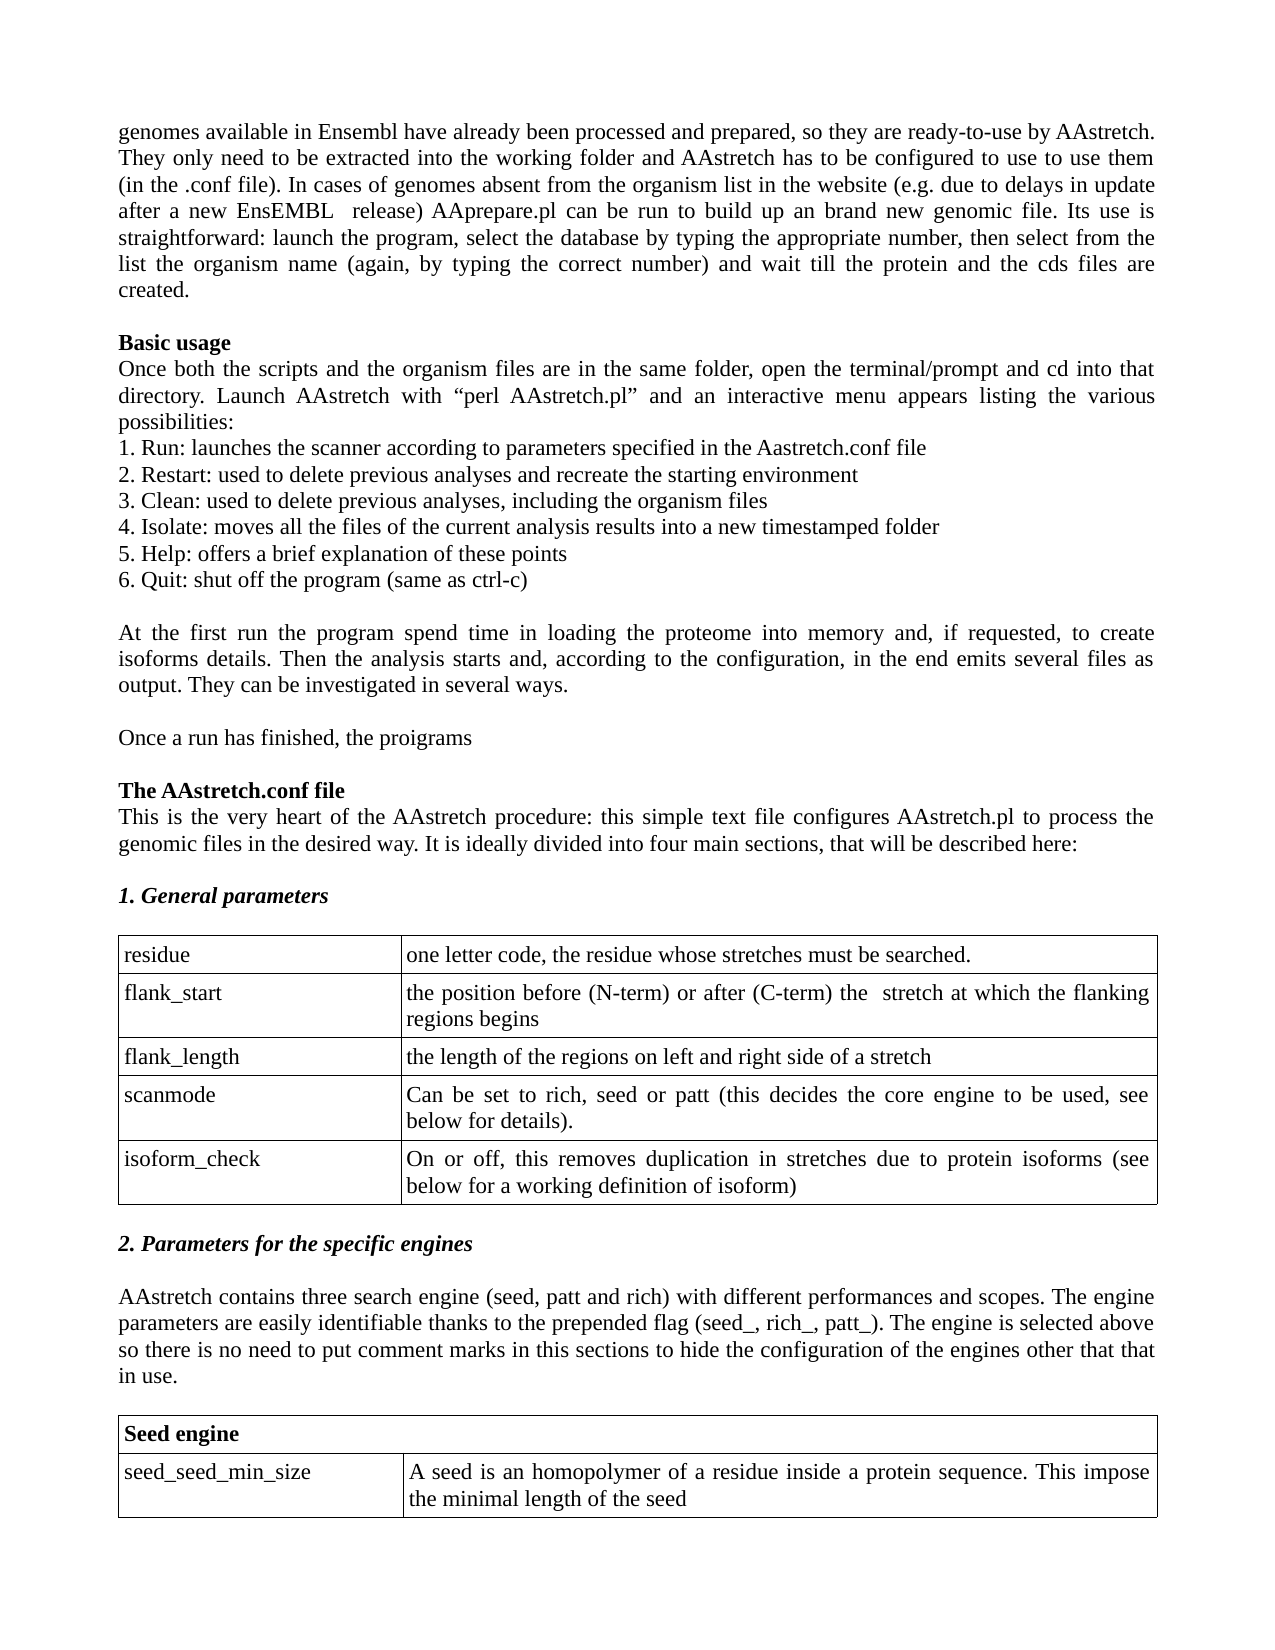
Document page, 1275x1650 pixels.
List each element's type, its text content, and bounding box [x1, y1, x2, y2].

table_cell A seed is an homopolymer of a residue inside a protein sequence. This impose the minimal length of the seed [404, 1454, 1157, 1517]
text 6. Quit: shut off the program (same as ctrl-c) [118, 566, 1157, 592]
table_cell seed_seed_min_size [119, 1454, 403, 1517]
text 3. Clean: used to delete previous analyses, including the organism files [118, 487, 1157, 513]
table_header one letter code, the residue whose stretches must be searched. [402, 936, 1157, 973]
table_cell On or off, this removes duplication in stretches due to protein isoforms (see below for a working definition of isoform) [402, 1141, 1157, 1204]
table_cell flank_length [119, 1038, 401, 1075]
text genomes available in Ensembl have already been processed and prepared, so they are ready-to-use by AAstretch. They only need to be extracted into the working folder and AAstretch has to be configured to use to use them (in the .conf file). In cases of genomes absent from the organism list in the website (e.g. due to delays in update after a new EnsEMBL release) AAprepare.pl can be run to build up an brand new genomic file. Its use is straightforward: launch the program, select the database by typing the appropriate number, then select from the list the organism name (again, by typing the correct number) and wait till the protein and the cds files are created. [118, 118, 1157, 303]
table_cell scanmode [119, 1076, 401, 1139]
text 1. Run: launches the scanner according to parameters specified in the Aastretch.conf file [118, 434, 1157, 461]
table_header residue [119, 936, 401, 973]
table_cell the length of the regions on left and right side of a stretch [402, 1038, 1157, 1075]
table_cell flank_start [119, 974, 401, 1037]
table_cell isoform_check [119, 1141, 401, 1204]
text 1. General parameters [118, 882, 1157, 909]
text 2. Parameters for the specific engines [118, 1230, 1157, 1257]
text The AAstretch.conf file [118, 777, 1157, 803]
text Once both the scripts and the organism files are in the same folder, open the terminal/prompt and cd into that directory. Launch AAstretch with “perl AAstretch.pl” and an interactive menu appears listing the various possibilities: [118, 355, 1157, 434]
text Once a run has finished, the proigrams [118, 724, 1157, 751]
table_cell Can be set to rich, seed or patt (this decides the core engine to be used, see below for details). [402, 1076, 1157, 1139]
table_header Seed engine [119, 1416, 1157, 1453]
table_cell the position before (N-term) or after (C-term) the stretch at which the flanking regions begins [402, 974, 1157, 1037]
text Basic usage [118, 303, 1157, 355]
text 5. Help: offers a brief explanation of these points [118, 540, 1157, 566]
text AAstretch contains three search engine (seed, patt and rich) with different performances and scopes. The engine parameters are easily identifiable thanks to the prepended flag (seed_, rich_, patt_). The engine is selected above so there is no need to put comment marks in this sections to hide the configuration of the engines other that that in use. [118, 1283, 1157, 1388]
text At the first run the program spend time in loading the proteome into memory and, if requested, to create isoforms details. Then the analysis starts and, according to the configuration, in the end emits several files as output. They can be investigated in several ways. [118, 619, 1157, 698]
text 2. Restart: used to delete previous analyses and recreate the starting environment [118, 461, 1157, 487]
text 4. Isolate: moves all the files of the current analysis results into a new timestamped folder [118, 513, 1157, 540]
text This is the very heart of the AAstretch procedure: this simple text file configures AAstretch.pl to process the genomic files in the desired way. It is ideally divided into four main sections, that will be described here: [118, 803, 1157, 856]
